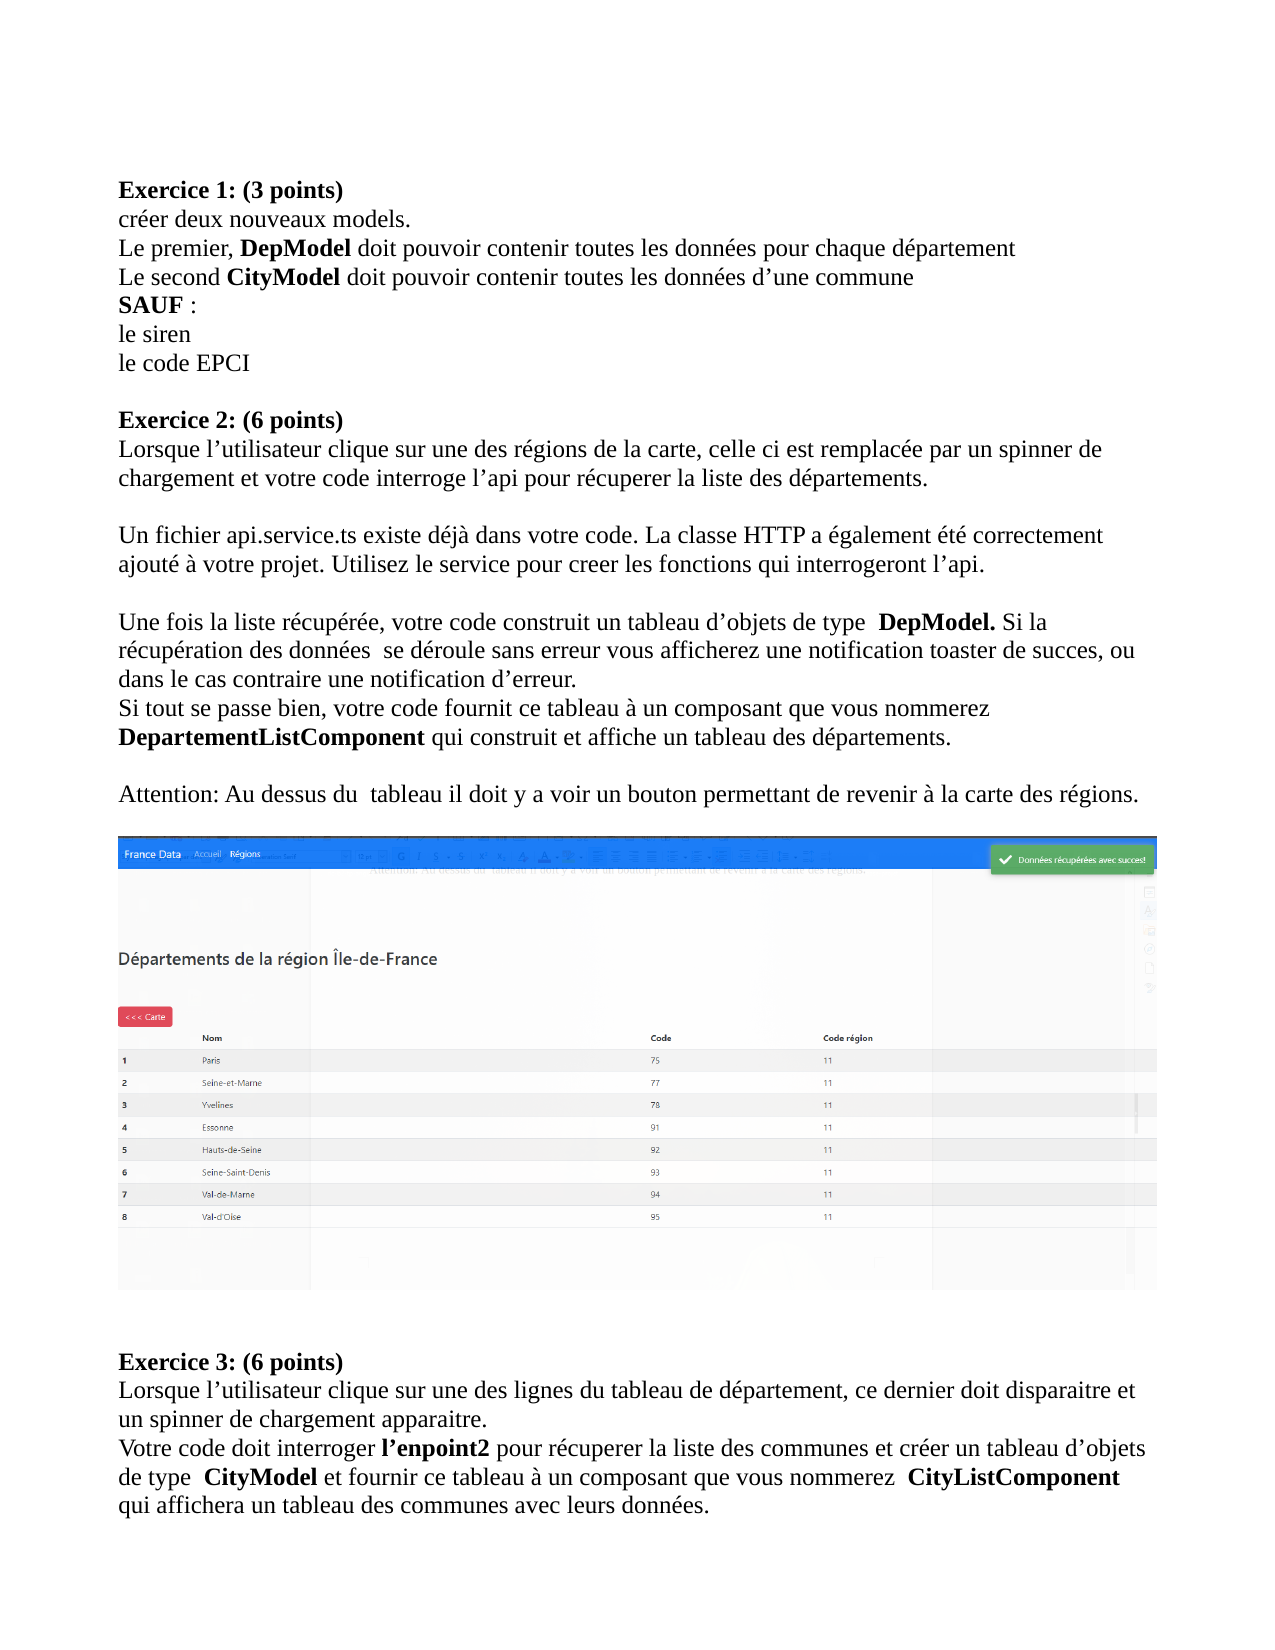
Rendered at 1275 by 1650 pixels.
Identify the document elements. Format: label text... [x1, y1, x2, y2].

text Le premier, DepModel doit pouvoir contenir toutes les données pour chaque département [118, 233, 1157, 262]
text Attention: Au dessus du tableau il doit y a voir un bouton permettant de revenir à la carte des régions. [118, 779, 1157, 808]
text Si tout se passe bien, votre code fournit ce tableau à un composant que vous nommerez DepartementListComponent qui construit et affiche un tableau des départements. [118, 693, 1157, 751]
text Lorsque l’utilisateur clique sur une des régions de la carte, celle ci est remplacée par un spinner de chargement et votre code interroge l’api pour récuperer la liste des départements. [118, 434, 1157, 492]
text Le second CityModel doit pouvoir contenir toutes les données d’une commune [118, 262, 1157, 291]
text créer deux nouveaux models. [118, 204, 1157, 233]
text Exercice 1: (3 points) [118, 176, 1157, 204]
text Lorsque l’utilisateur clique sur une des lignes du tableau de département, ce dernier doit disparaitre et un spinner de chargement apparaitre. [118, 1376, 1157, 1433]
text Exercice 2: (6 points) [118, 406, 1157, 434]
text Votre code doit interroger l’enpoint2 pour récuperer la liste des communes et créer un tableau d’objets de type CityModel et fournir ce tableau à un composant que vous nommerez CityListComponent qui affichera un tableau des communes avec leurs données. [118, 1433, 1157, 1519]
text Un fichier api.service.ts existe déjà dans votre code. La classe HTTP a également été correctement ajouté à votre projet. Utilisez le service pour creer les fonctions qui interrogeront l’api. [118, 521, 1157, 578]
picture [118, 836, 1157, 1290]
text le code EPCI [118, 348, 1157, 377]
text Exercice 3: (6 points) [118, 1347, 1157, 1376]
text Une fois la liste récupérée, votre code construit un tableau d’objets de type DepModel. Si la récupération des données se déroule sans erreur vous afficherez une notification toaster de succes, ou dans le cas contraire une notification d’erreur. [118, 607, 1157, 693]
text SAUF : [118, 291, 1157, 319]
text le siren [118, 319, 1157, 348]
